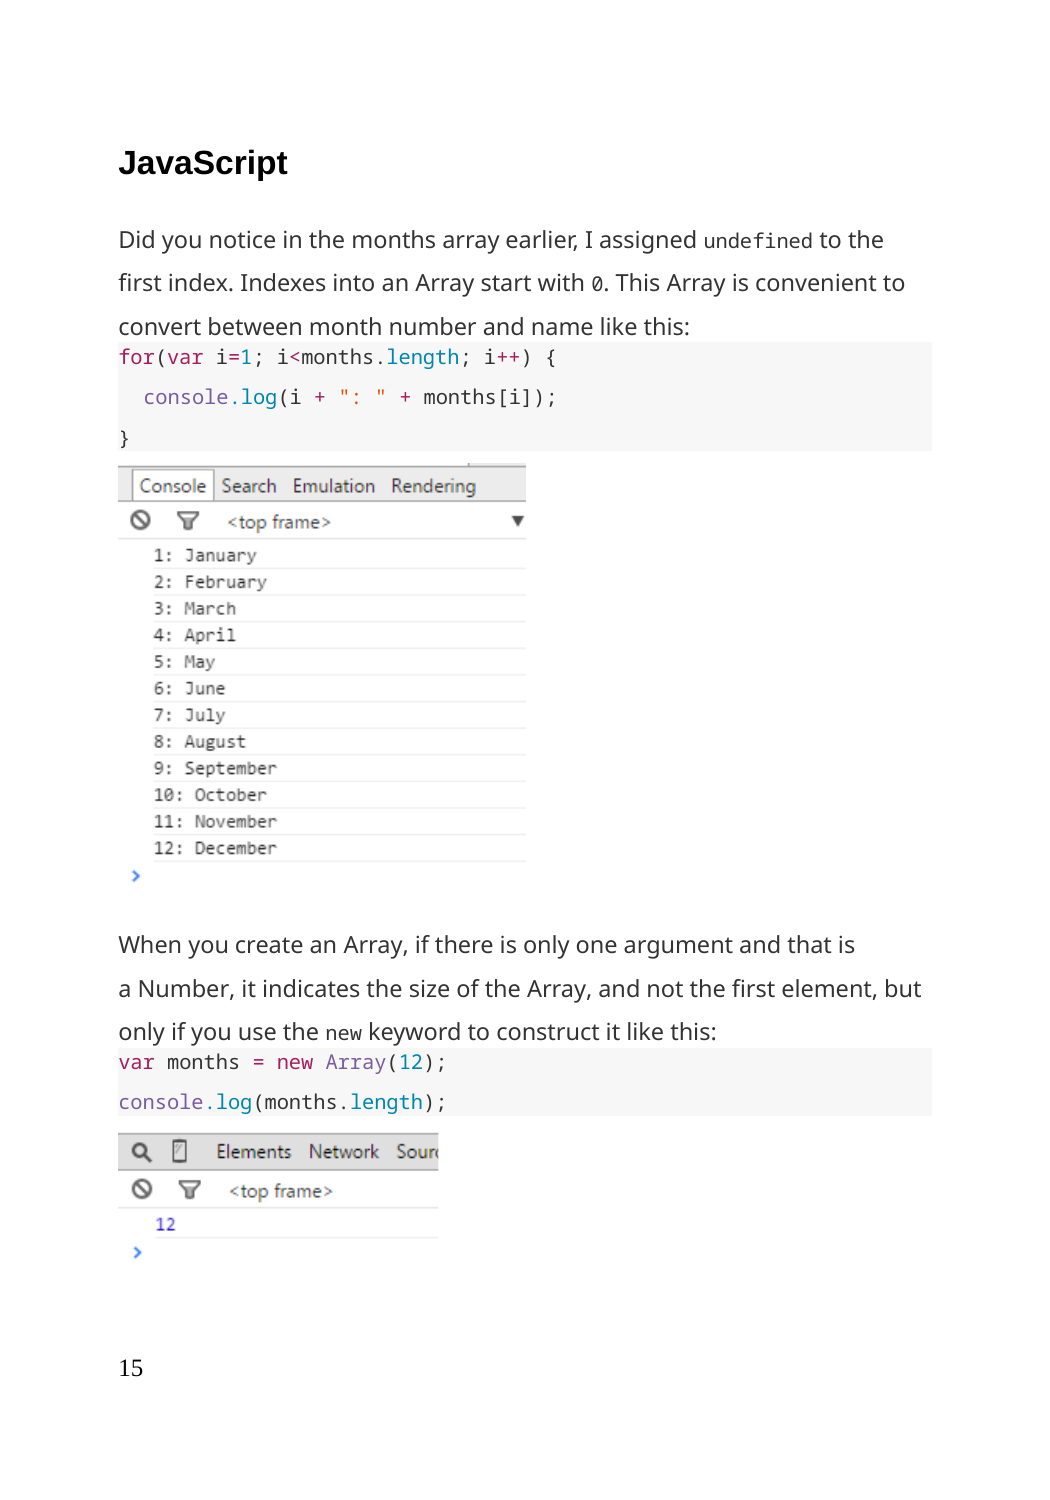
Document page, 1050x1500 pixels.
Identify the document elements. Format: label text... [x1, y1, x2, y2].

text Did you notice in the months array earlier, I assigned undefined to the first index. Indexes into an Array start with 0. This Array is convenient to convert between month number and name like this: [118, 211, 932, 342]
text console.log(months.length); [118, 1088, 932, 1116]
text } [118, 423, 932, 451]
text for(var i=1; i<months.length; i++) { [118, 342, 932, 370]
text When you create an Array, if there is only one argument and that is a Number, it indicates the size of the Array, and not the first element, but only if you use the new keyword to construct it like this: [118, 916, 932, 1048]
picture [118, 463, 526, 892]
text var months = new Array(12); [118, 1048, 932, 1075]
picture [118, 1127, 439, 1311]
text console.log(i + ": " + months[i]); [118, 383, 932, 411]
